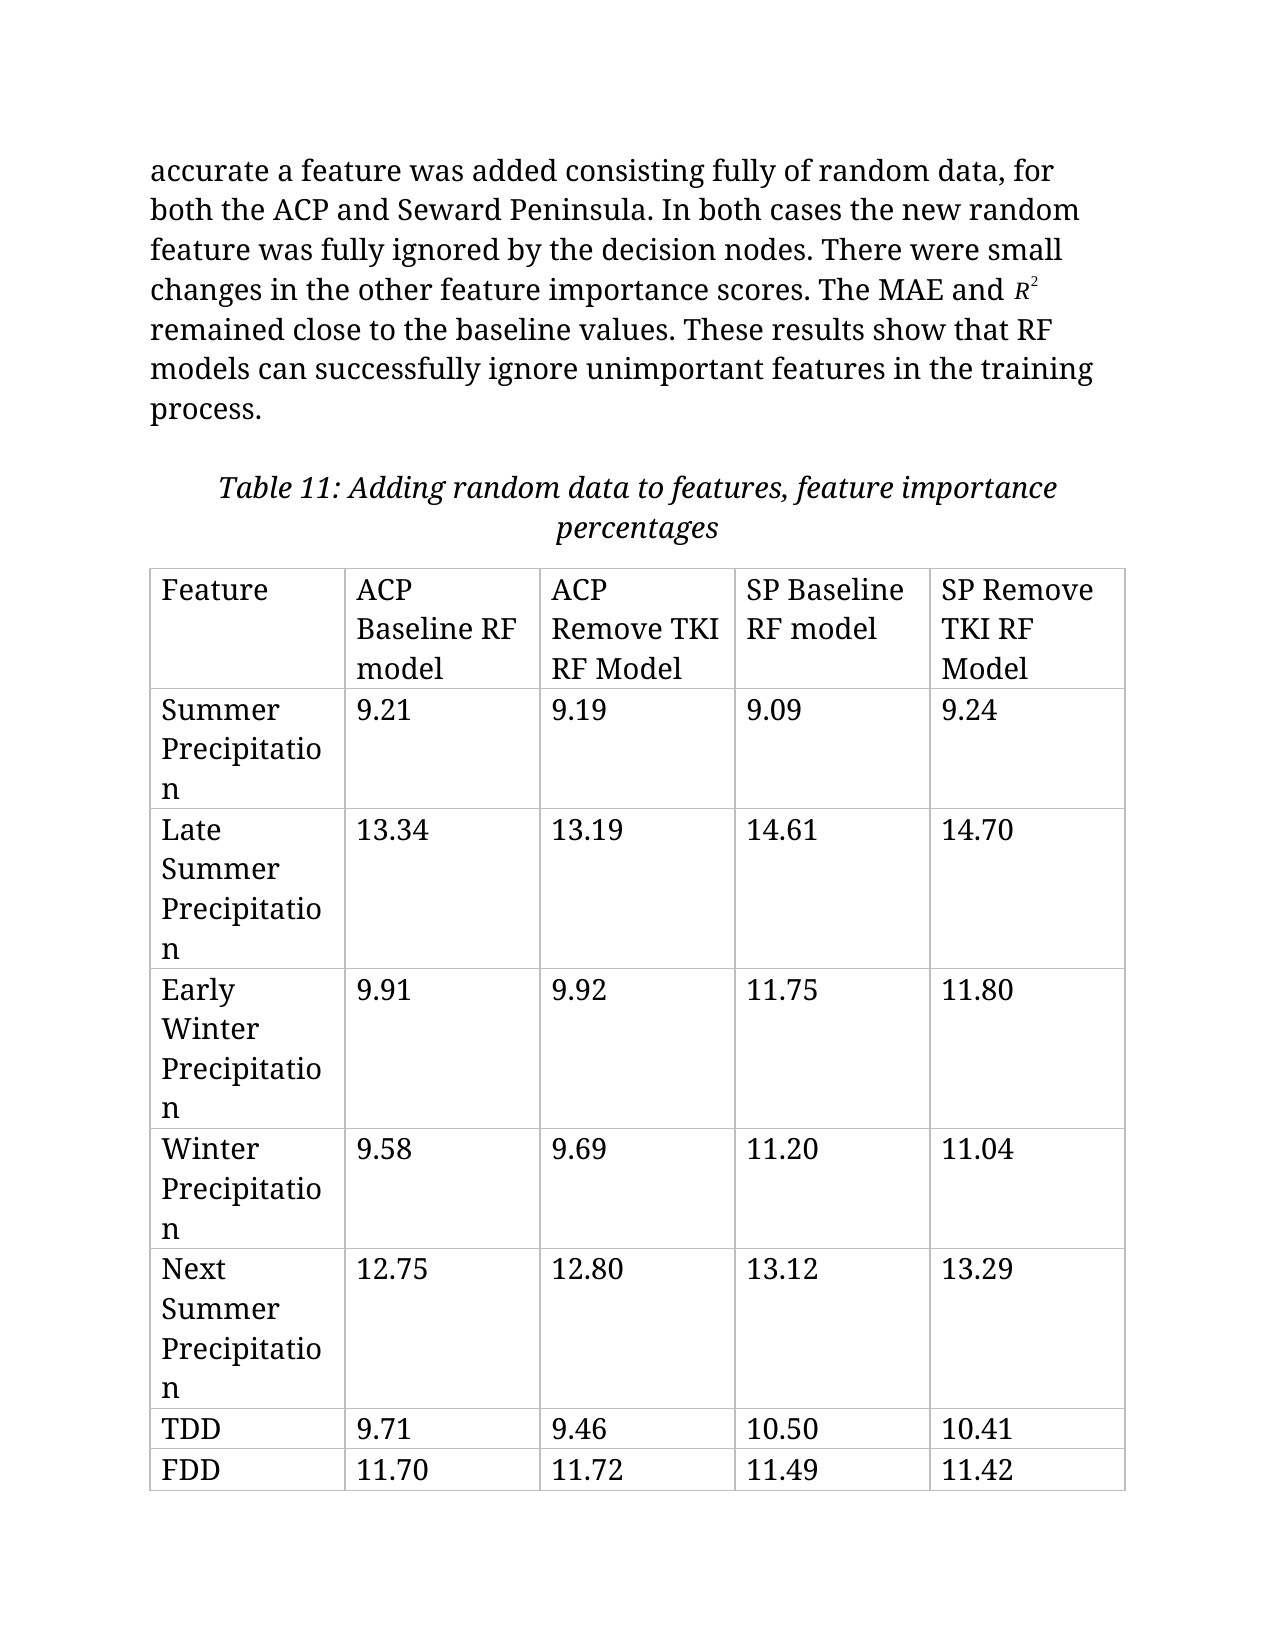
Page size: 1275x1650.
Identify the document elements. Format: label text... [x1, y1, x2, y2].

table_cell 9.09 [736, 689, 929, 808]
table_cell 9.91 [346, 969, 539, 1127]
table_cell 11.20 [736, 1129, 929, 1248]
table_cell 11.80 [931, 969, 1124, 1127]
table_cell 13.19 [541, 809, 734, 968]
table_cell 11.75 [736, 969, 929, 1127]
table_cell 13.34 [346, 809, 539, 968]
table_header ACP Remove TKI RF Model [541, 569, 734, 688]
table_cell FDD [151, 1449, 344, 1490]
table_cell 9.58 [346, 1129, 539, 1248]
table_cell 12.80 [541, 1249, 734, 1407]
table_cell Early Winter Precipitation [151, 969, 344, 1127]
table_cell 9.21 [346, 689, 539, 808]
table_cell 14.70 [931, 809, 1124, 968]
table_cell TDD [151, 1409, 344, 1448]
table_cell 11.49 [736, 1449, 929, 1490]
table_cell 9.46 [541, 1409, 734, 1448]
table_cell 9.24 [931, 689, 1124, 808]
table_header SP Remove TKI RF Model [931, 569, 1124, 688]
table_header SP Baseline RF model [736, 569, 929, 688]
table_header ACP Baseline RF model [346, 569, 539, 688]
table_cell Next Summer Precipitation [151, 1249, 344, 1407]
table_cell Summer Precipitation [151, 689, 344, 808]
table_cell 13.29 [931, 1249, 1124, 1407]
table_cell 11.42 [931, 1449, 1124, 1490]
table_cell 10.50 [736, 1409, 929, 1448]
text Table 11: Adding random data to features, feature importance percentages [150, 467, 1125, 547]
table_cell 9.92 [541, 969, 734, 1127]
table_cell 11.70 [346, 1449, 539, 1490]
table_cell 9.71 [346, 1409, 539, 1448]
table_cell 12.75 [346, 1249, 539, 1407]
table_cell 10.41 [931, 1409, 1124, 1448]
table_cell 11.04 [931, 1129, 1124, 1248]
table_header Feature [151, 569, 344, 688]
table_cell 9.19 [541, 689, 734, 808]
table_cell Winter Precipitation [151, 1129, 344, 1248]
table_cell 14.61 [736, 809, 929, 968]
table_cell 9.69 [541, 1129, 734, 1248]
table_cell Late Summer Precipitation [151, 809, 344, 968]
table_cell 13.12 [736, 1249, 929, 1407]
table_cell 11.72 [541, 1449, 734, 1490]
text accurate a feature was added consisting fully of random data, for both the ACP and Seward Peninsula. In both cases the new random feature was fully ignored by the decision nodes. There were small changes in the other feature importance scores. The MAE and remained close to the baseline values. These results show that RF models can successfully ignore unimportant features in the training process. [150, 150, 1125, 428]
